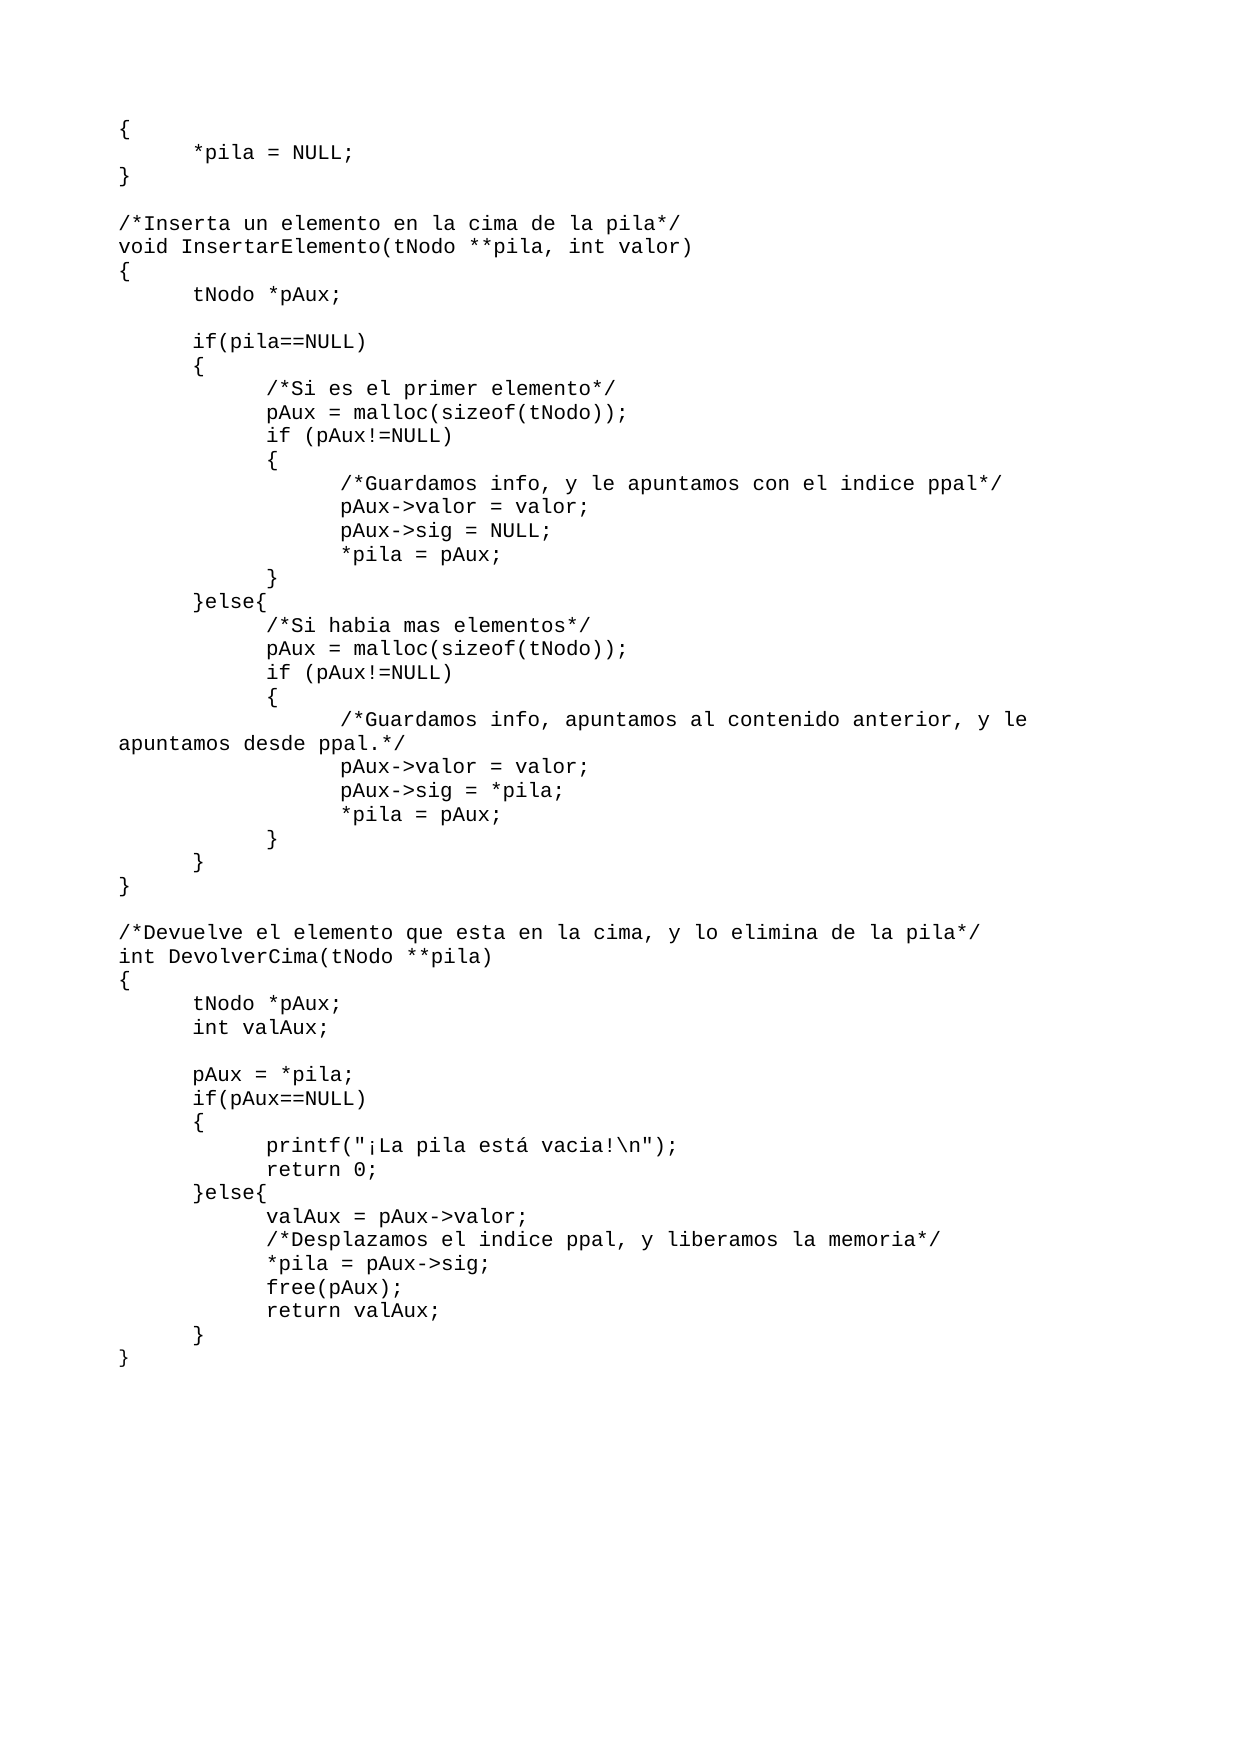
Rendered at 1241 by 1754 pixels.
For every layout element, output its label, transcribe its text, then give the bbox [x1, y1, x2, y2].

text /*Si habia mas elementos*/ [118, 615, 1122, 638]
text pAux->sig = *pila; [118, 780, 1122, 804]
text { [118, 260, 1122, 284]
text } [118, 851, 1122, 875]
text } [118, 875, 1122, 898]
text void InsertarElemento(tNodo **pila, int valor) [118, 236, 1122, 260]
text if (pAux!=NULL) [118, 426, 1122, 449]
text free(pAux); [118, 1277, 1122, 1300]
text /*Guardamos info, y le apuntamos con el indice ppal*/ [118, 473, 1122, 496]
text /*Inserta un elemento en la cima de la pila*/ [118, 213, 1122, 236]
text tNodo *pAux; [118, 284, 1122, 307]
text { [118, 1111, 1122, 1135]
text pAux->sig = NULL; [118, 520, 1122, 544]
text pAux->valor = valor; [118, 496, 1122, 520]
text printf("¡La pila está vacia!\n"); [118, 1135, 1122, 1158]
text } [118, 165, 1122, 189]
text tNodo *pAux; [118, 993, 1122, 1017]
text /*Desplazamos el indice ppal, y liberamos la memoria*/ [118, 1229, 1122, 1253]
text }else{ [118, 591, 1122, 615]
text if(pAux==NULL) [118, 1088, 1122, 1111]
text pAux = *pila; [118, 1064, 1122, 1088]
text pAux = malloc(sizeof(tNodo)); [118, 638, 1122, 662]
text /*Si es el primer elemento*/ [118, 378, 1122, 402]
text return 0; [118, 1158, 1122, 1182]
text *pila = NULL; [118, 142, 1122, 165]
text { [118, 969, 1122, 993]
text { [118, 449, 1122, 473]
text valAux = pAux->valor; [118, 1206, 1122, 1229]
text } [118, 1324, 1122, 1348]
text /*Devuelve el elemento que esta en la cima, y lo elimina de la pila*/ [118, 922, 1122, 946]
text *pila = pAux; [118, 804, 1122, 827]
text return valAux; [118, 1300, 1122, 1324]
text if(pila==NULL) [118, 331, 1122, 354]
text }else{ [118, 1182, 1122, 1206]
text *pila = pAux->sig; [118, 1253, 1122, 1277]
text int DevolverCima(tNodo **pila) [118, 946, 1122, 969]
text if (pAux!=NULL) [118, 662, 1122, 686]
text } [118, 567, 1122, 591]
text int valAux; [118, 1017, 1122, 1040]
text } [118, 827, 1122, 851]
text { [118, 118, 1122, 142]
text } [118, 1348, 1122, 1369]
text *pila = pAux; [118, 544, 1122, 567]
text pAux->valor = valor; [118, 757, 1122, 780]
text { [118, 686, 1122, 709]
text { [118, 354, 1122, 378]
text pAux = malloc(sizeof(tNodo)); [118, 402, 1122, 426]
text /*Guardamos info, apuntamos al contenido anterior, y le apuntamos desde ppal.*/ [118, 709, 1122, 757]
